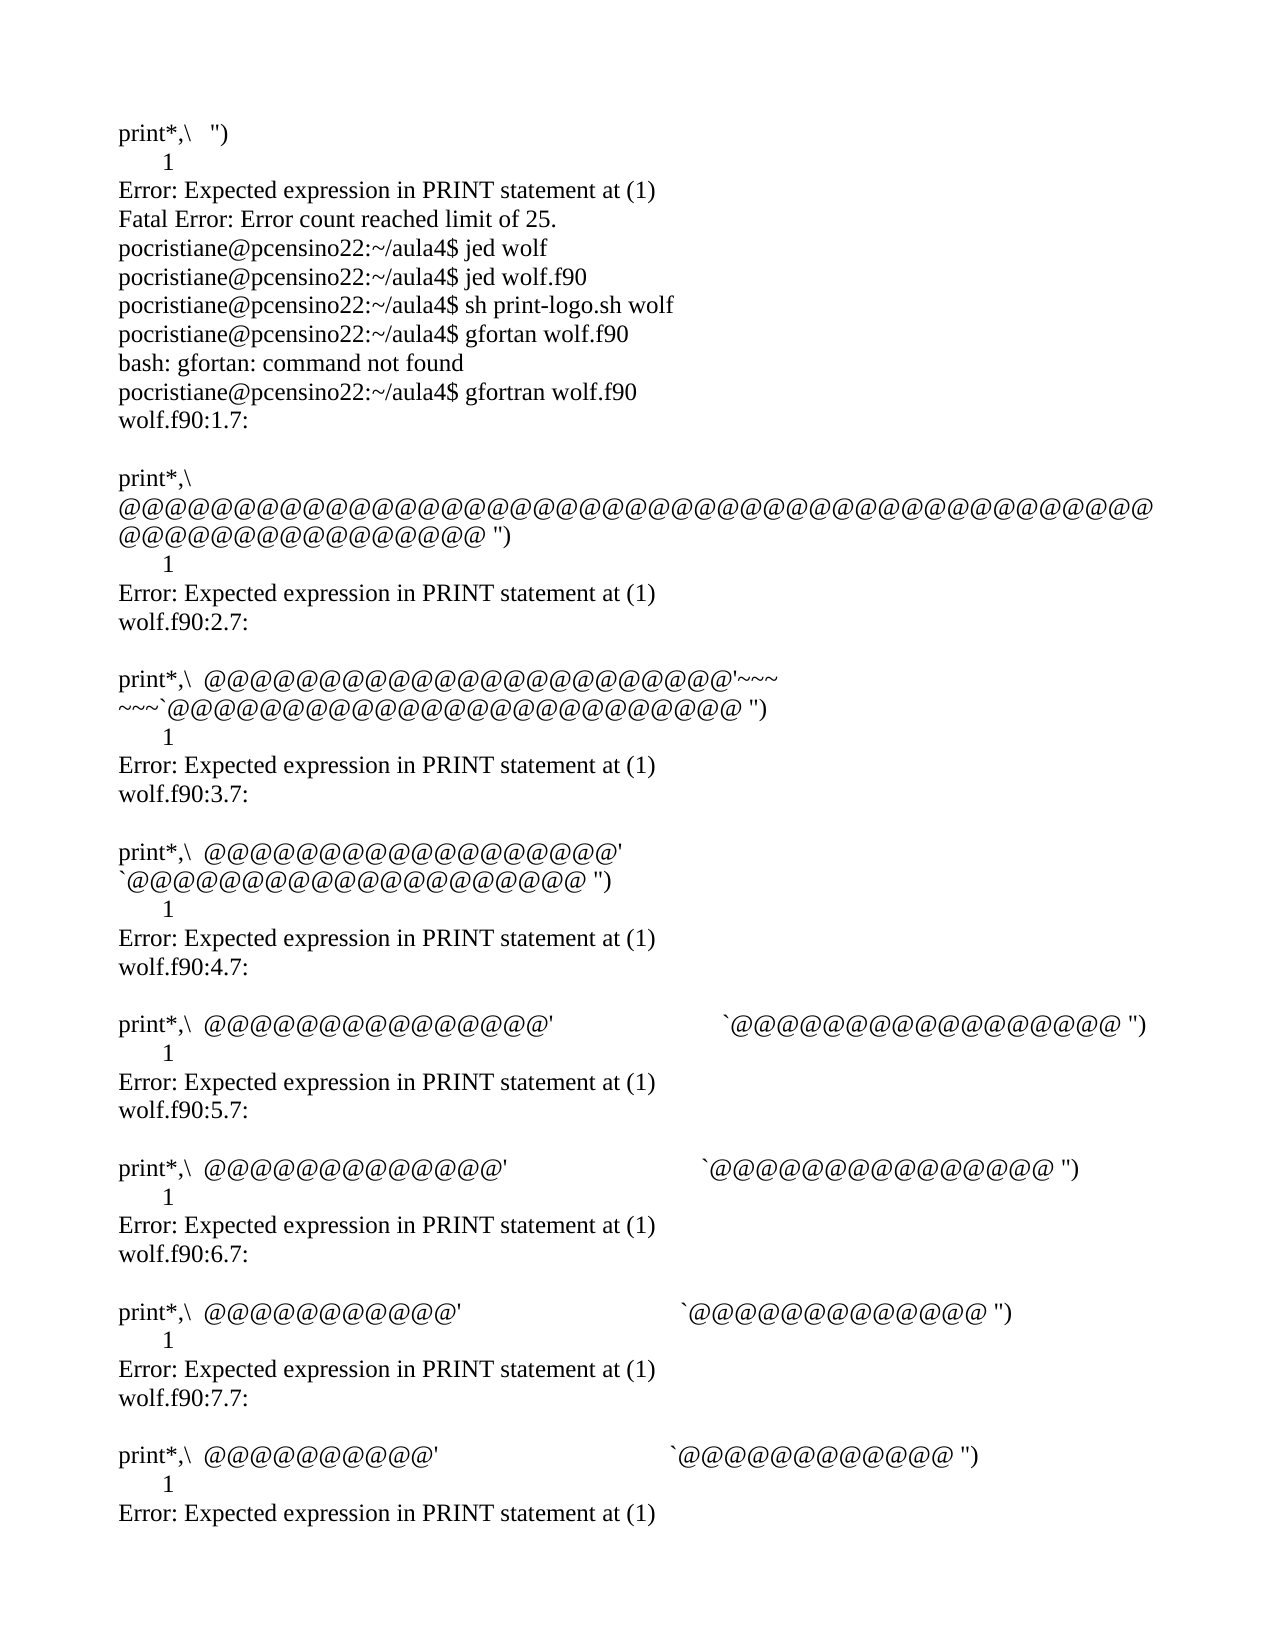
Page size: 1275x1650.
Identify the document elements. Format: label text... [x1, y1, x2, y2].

text pocristiane@pcensino22:~/aula4$ gfortran wolf.f90 [118, 377, 1157, 406]
text wolf.f90:7.7: [118, 1383, 1157, 1412]
text print*,\ @@@@@@@@@@@@@' `@@@@@@@@@@@@@@@ ") [118, 1153, 1157, 1182]
text 1 [118, 1326, 1157, 1354]
text print*,\ @@@@@@@@@@@@@@@' `@@@@@@@@@@@@@@@@@ ") [118, 1009, 1157, 1038]
text pocristiane@pcensino22:~/aula4$ jed wolf.f90 [118, 262, 1157, 291]
text Error: Expected expression in PRINT statement at (1) [118, 751, 1157, 779]
text 1 [118, 549, 1157, 578]
text pocristiane@pcensino22:~/aula4$ gfortan wolf.f90 [118, 319, 1157, 348]
text print*,\ @@@@@@@@@@@' `@@@@@@@@@@@@@ ") [118, 1297, 1157, 1326]
text 1 [118, 1038, 1157, 1067]
text Error: Expected expression in PRINT statement at (1) [118, 1211, 1157, 1239]
text Error: Expected expression in PRINT statement at (1) [118, 923, 1157, 952]
text print*,\ ") [118, 118, 1157, 147]
text Error: Expected expression in PRINT statement at (1) [118, 176, 1157, 204]
text pocristiane@pcensino22:~/aula4$ sh print-logo.sh wolf [118, 291, 1157, 319]
text print*,\ @@@@@@@@@@@@@@@@@@@@@@@'~~~ ~~~`@@@@@@@@@@@@@@@@@@@@@@@@@ ") [118, 664, 1157, 722]
text print*,\ @@@@@@@@@@@@@@@@@@' `@@@@@@@@@@@@@@@@@@@@ ") [118, 837, 1157, 894]
text 1 [118, 1182, 1157, 1211]
text wolf.f90:3.7: [118, 779, 1157, 808]
text Fatal Error: Error count reached limit of 25. [118, 204, 1157, 233]
text Error: Expected expression in PRINT statement at (1) [118, 1067, 1157, 1096]
text Error: Expected expression in PRINT statement at (1) [118, 1354, 1157, 1383]
text 1 [118, 722, 1157, 751]
text Error: Expected expression in PRINT statement at (1) [118, 578, 1157, 607]
text wolf.f90:1.7: [118, 406, 1157, 434]
text 1 [118, 1469, 1157, 1498]
text print*,\ @@@@@@@@@@@@@@@@@@@@@@@@@@@@@@@@@@@@@@@@@@@@@@@@@@@@@@@@@@@@@ ") [118, 463, 1157, 549]
text 1 [118, 894, 1157, 923]
text wolf.f90:2.7: [118, 607, 1157, 636]
text bash: gfortan: command not found [118, 348, 1157, 377]
text wolf.f90:6.7: [118, 1239, 1157, 1268]
text wolf.f90:5.7: [118, 1096, 1157, 1124]
text pocristiane@pcensino22:~/aula4$ jed wolf [118, 233, 1157, 262]
text Error: Expected expression in PRINT statement at (1) [118, 1498, 1157, 1527]
text 1 [118, 147, 1157, 176]
text wolf.f90:4.7: [118, 952, 1157, 981]
text print*,\ @@@@@@@@@@' `@@@@@@@@@@@@ ") [118, 1441, 1157, 1469]
